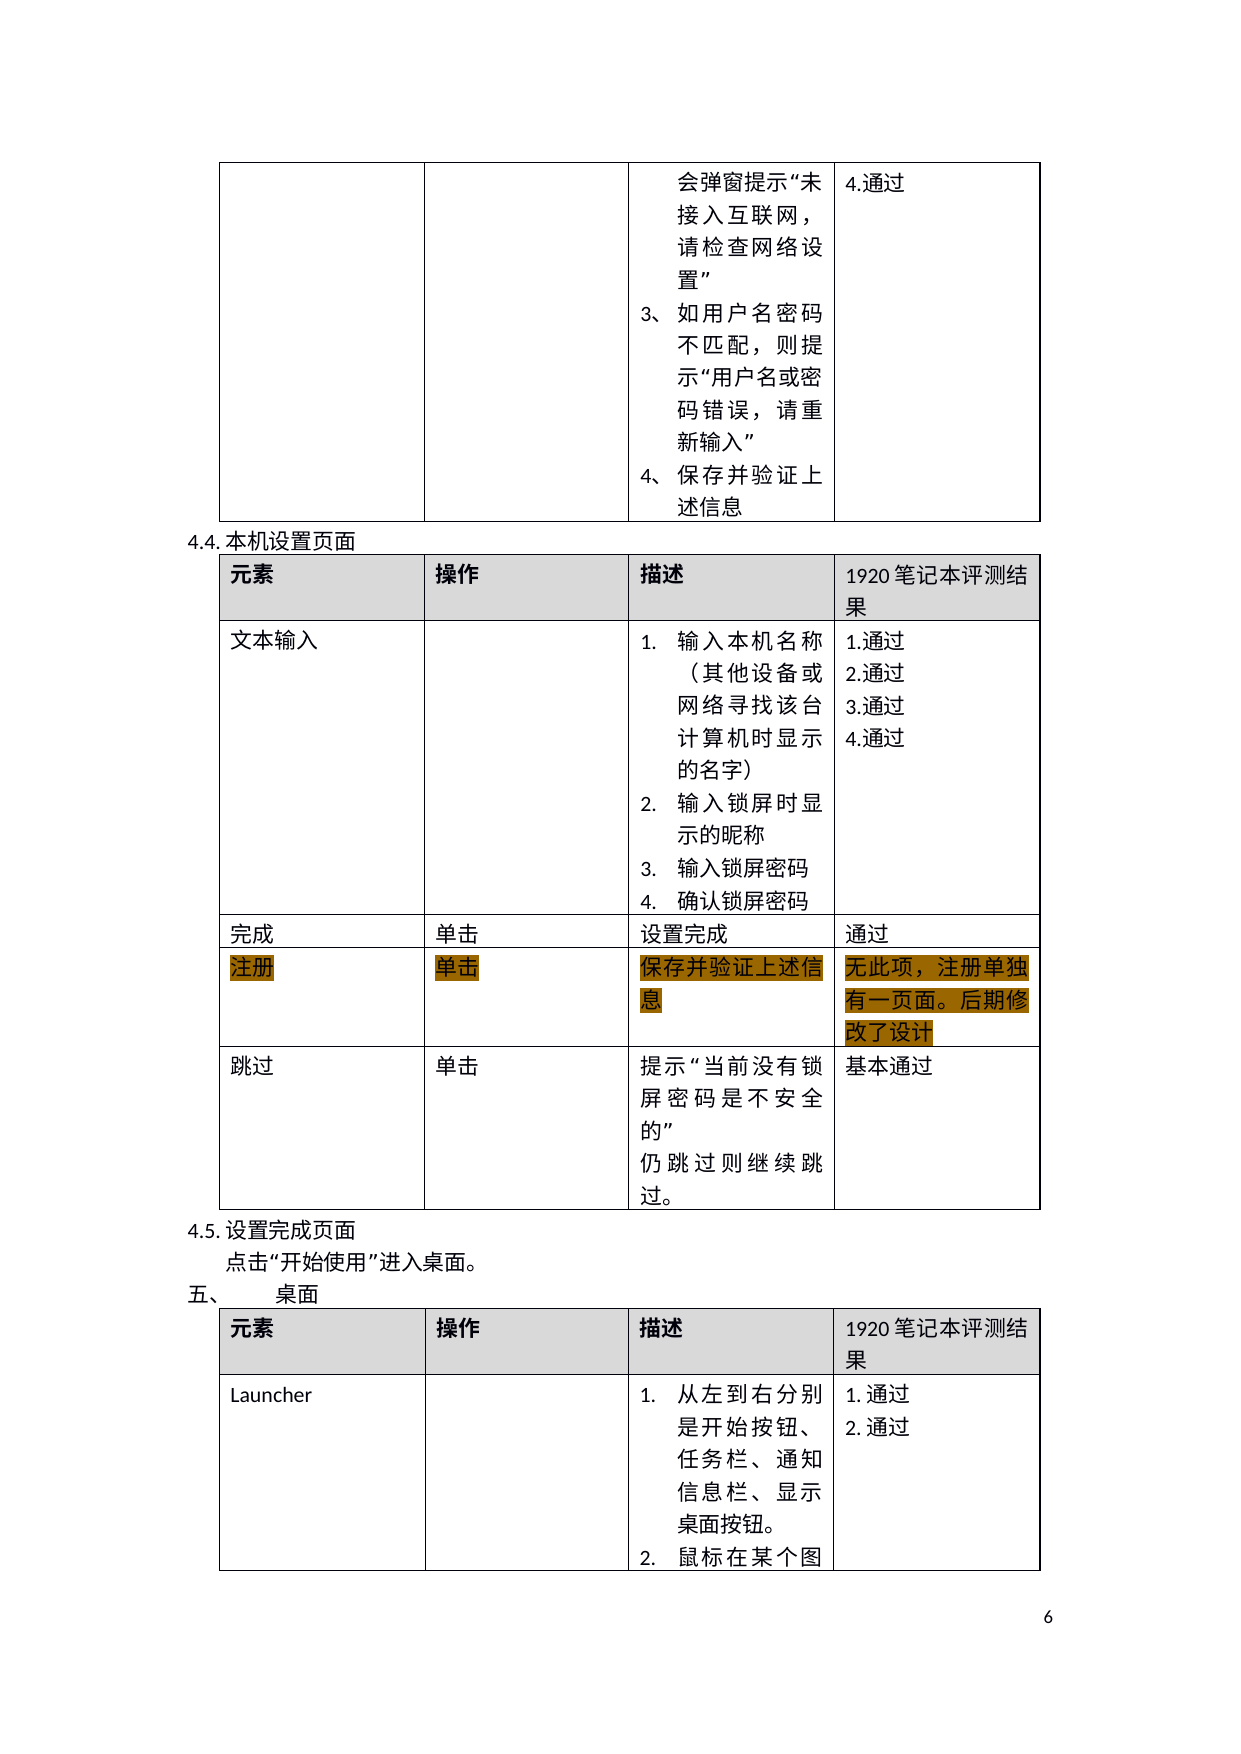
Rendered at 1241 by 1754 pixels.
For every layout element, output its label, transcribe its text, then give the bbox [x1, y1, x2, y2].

table_cell [426, 1375, 628, 1570]
table_cell 无此项，注册单独有一页面。后期修改了设计 [835, 948, 1039, 1046]
table_cell 4.通过 [835, 163, 1039, 521]
table_header 元素 [220, 1309, 425, 1374]
table_cell 输入本机名称（其他设备或网络寻找该台计算机时显示的名字） 输入锁屏时显示的昵称 输入锁屏密码 确认锁屏密码 [629, 621, 834, 914]
table_header 1920笔记本评测结果 [835, 555, 1039, 620]
table_cell Launcher [220, 1375, 425, 1570]
table_cell 通过 [835, 915, 1039, 947]
table_header 1920笔记本评测结果 [834, 1309, 1039, 1374]
table_cell 保存并验证上述信息 [629, 948, 834, 1046]
table_cell 注册 [220, 948, 424, 1046]
table_cell 1. 通过 2. 通过 [834, 1375, 1039, 1570]
table_header 操作 [425, 555, 628, 620]
table_cell 基本通过 [835, 1047, 1039, 1209]
table_cell [425, 163, 628, 521]
table_header 操作 [426, 1309, 628, 1374]
table_cell 跳过 [220, 1047, 424, 1209]
table_cell [220, 163, 424, 521]
table_cell 单击 [425, 915, 628, 947]
list 设置完成页面 [187, 1210, 1053, 1243]
table_cell 从左到右分别是开始按钮、任务栏、通知信息栏、显示桌面按钮。 鼠标在某个图标上停留时需显示一些基本信息，比如应用名称，工作状态等。 [629, 1375, 833, 1570]
table_cell 1.通过 2.通过 3.通过 4.通过 [835, 621, 1039, 914]
table_cell 会弹窗提示“未接入互联网，请检查网络设置” 如用户名密码不匹配，则提示“用户名或密码错误，请重新输入” 保存并验证上述信息 [629, 163, 834, 521]
table_cell 文本输入 [220, 621, 424, 914]
table_header 描述 [629, 1309, 833, 1374]
table_cell 提示“当前没有锁屏密码是不安全的” 仍跳过则继续跳过。 [629, 1047, 834, 1209]
table_cell [425, 621, 628, 914]
table_header 元素 [220, 555, 424, 620]
text 点击“开始使用”进入桌面。 [225, 1243, 1053, 1275]
list 本机设置页面 [187, 522, 1053, 554]
table_cell 完成 [220, 915, 424, 947]
table_cell 单击 [425, 1047, 628, 1209]
table_header 描述 [629, 555, 834, 620]
table_cell 单击 [425, 948, 628, 1046]
table_cell 设置完成 [629, 915, 834, 947]
list 桌面 [187, 1275, 1053, 1308]
